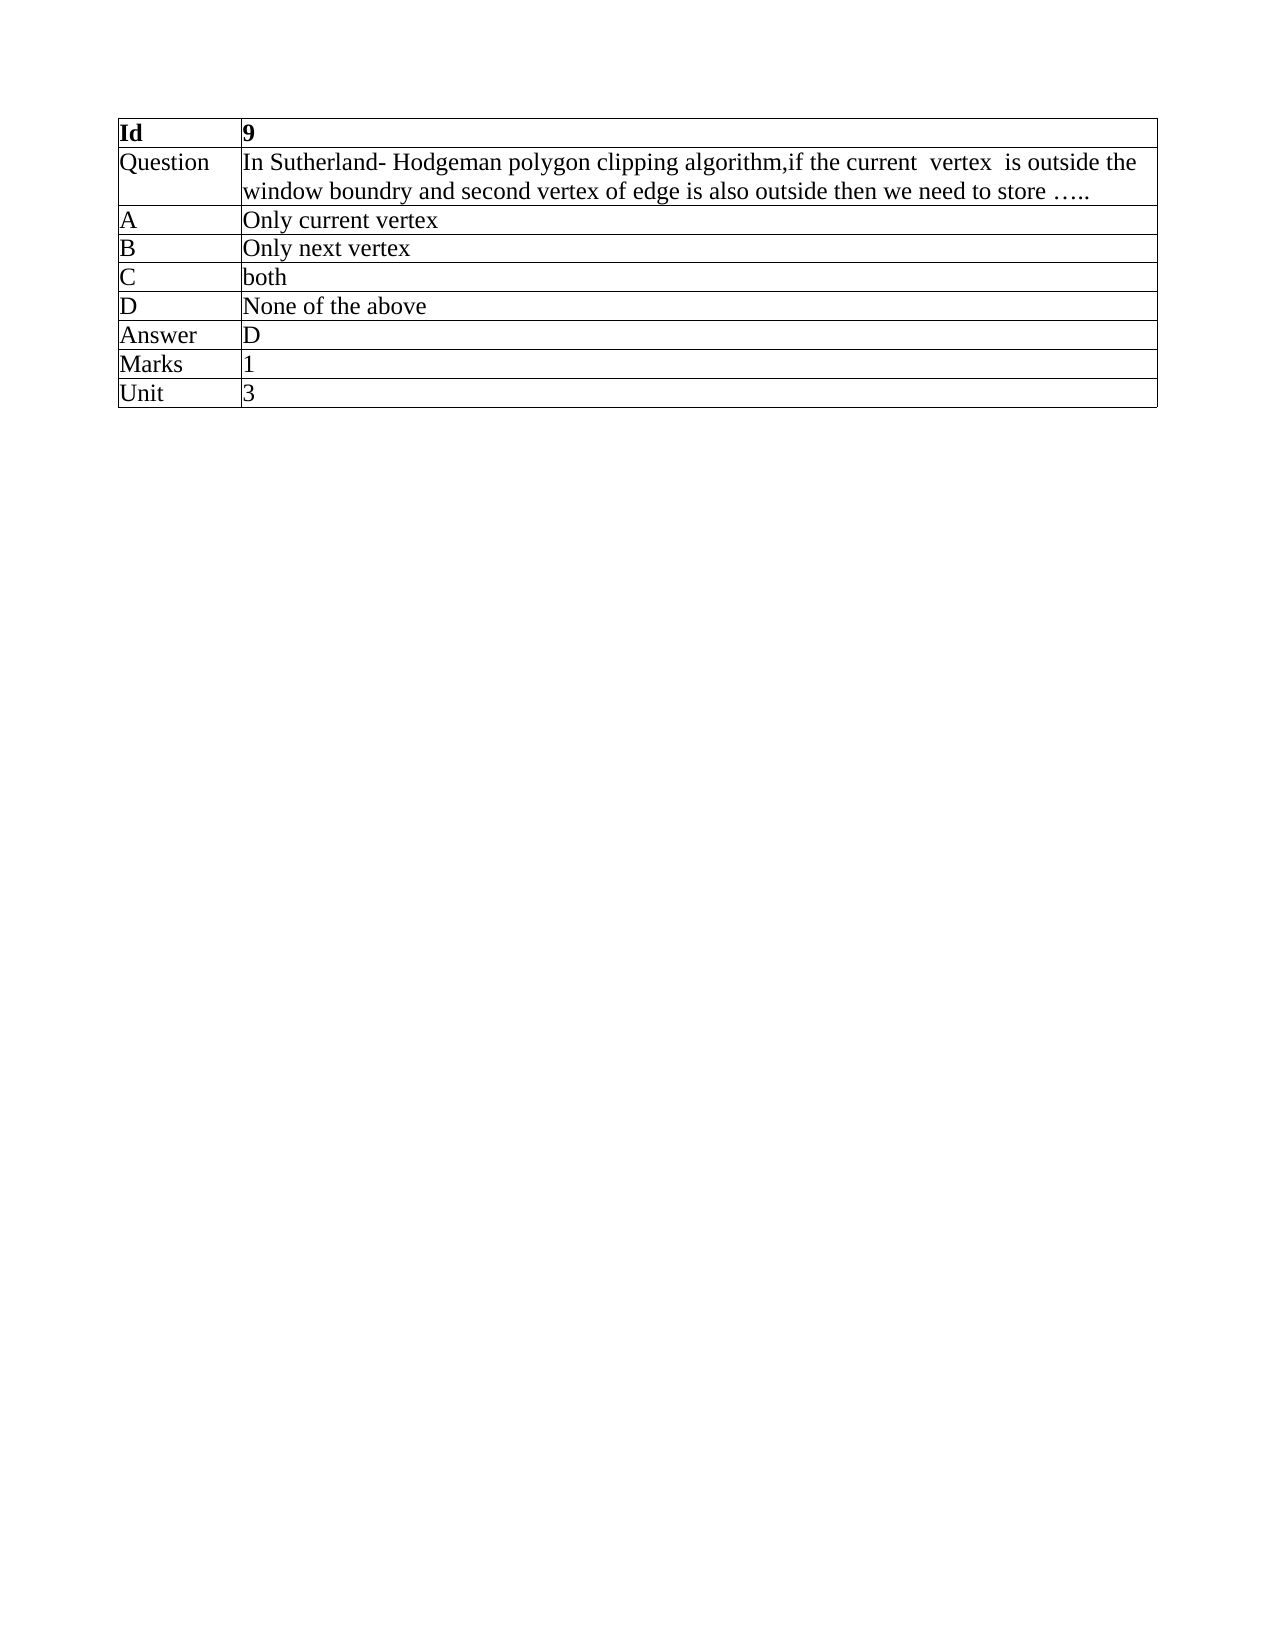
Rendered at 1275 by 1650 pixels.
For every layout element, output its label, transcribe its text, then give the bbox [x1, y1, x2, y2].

table_cell D [119, 292, 241, 320]
table_cell In Sutherland- Hodgeman polygon clipping algorithm,if the current vertex is outside the window boundry and second vertex of edge is also outside then we need to store ….. [242, 148, 1157, 204]
table_cell B [119, 235, 241, 262]
table_cell C [119, 263, 241, 291]
table_cell 3 [242, 379, 1157, 407]
table_header Id [119, 119, 241, 147]
table_cell D [242, 321, 1157, 349]
table_cell A [119, 206, 241, 233]
table_cell Only next vertex [242, 235, 1157, 262]
table_cell Marks [119, 350, 241, 378]
table_cell both [242, 263, 1157, 291]
table_cell Question [119, 148, 241, 204]
table_cell Answer [119, 321, 241, 349]
table_cell Unit [119, 379, 241, 407]
table_header 9 [242, 119, 1157, 147]
table_cell 1 [242, 350, 1157, 378]
table_cell Only current vertex [242, 206, 1157, 233]
table_cell None of the above [242, 292, 1157, 320]
